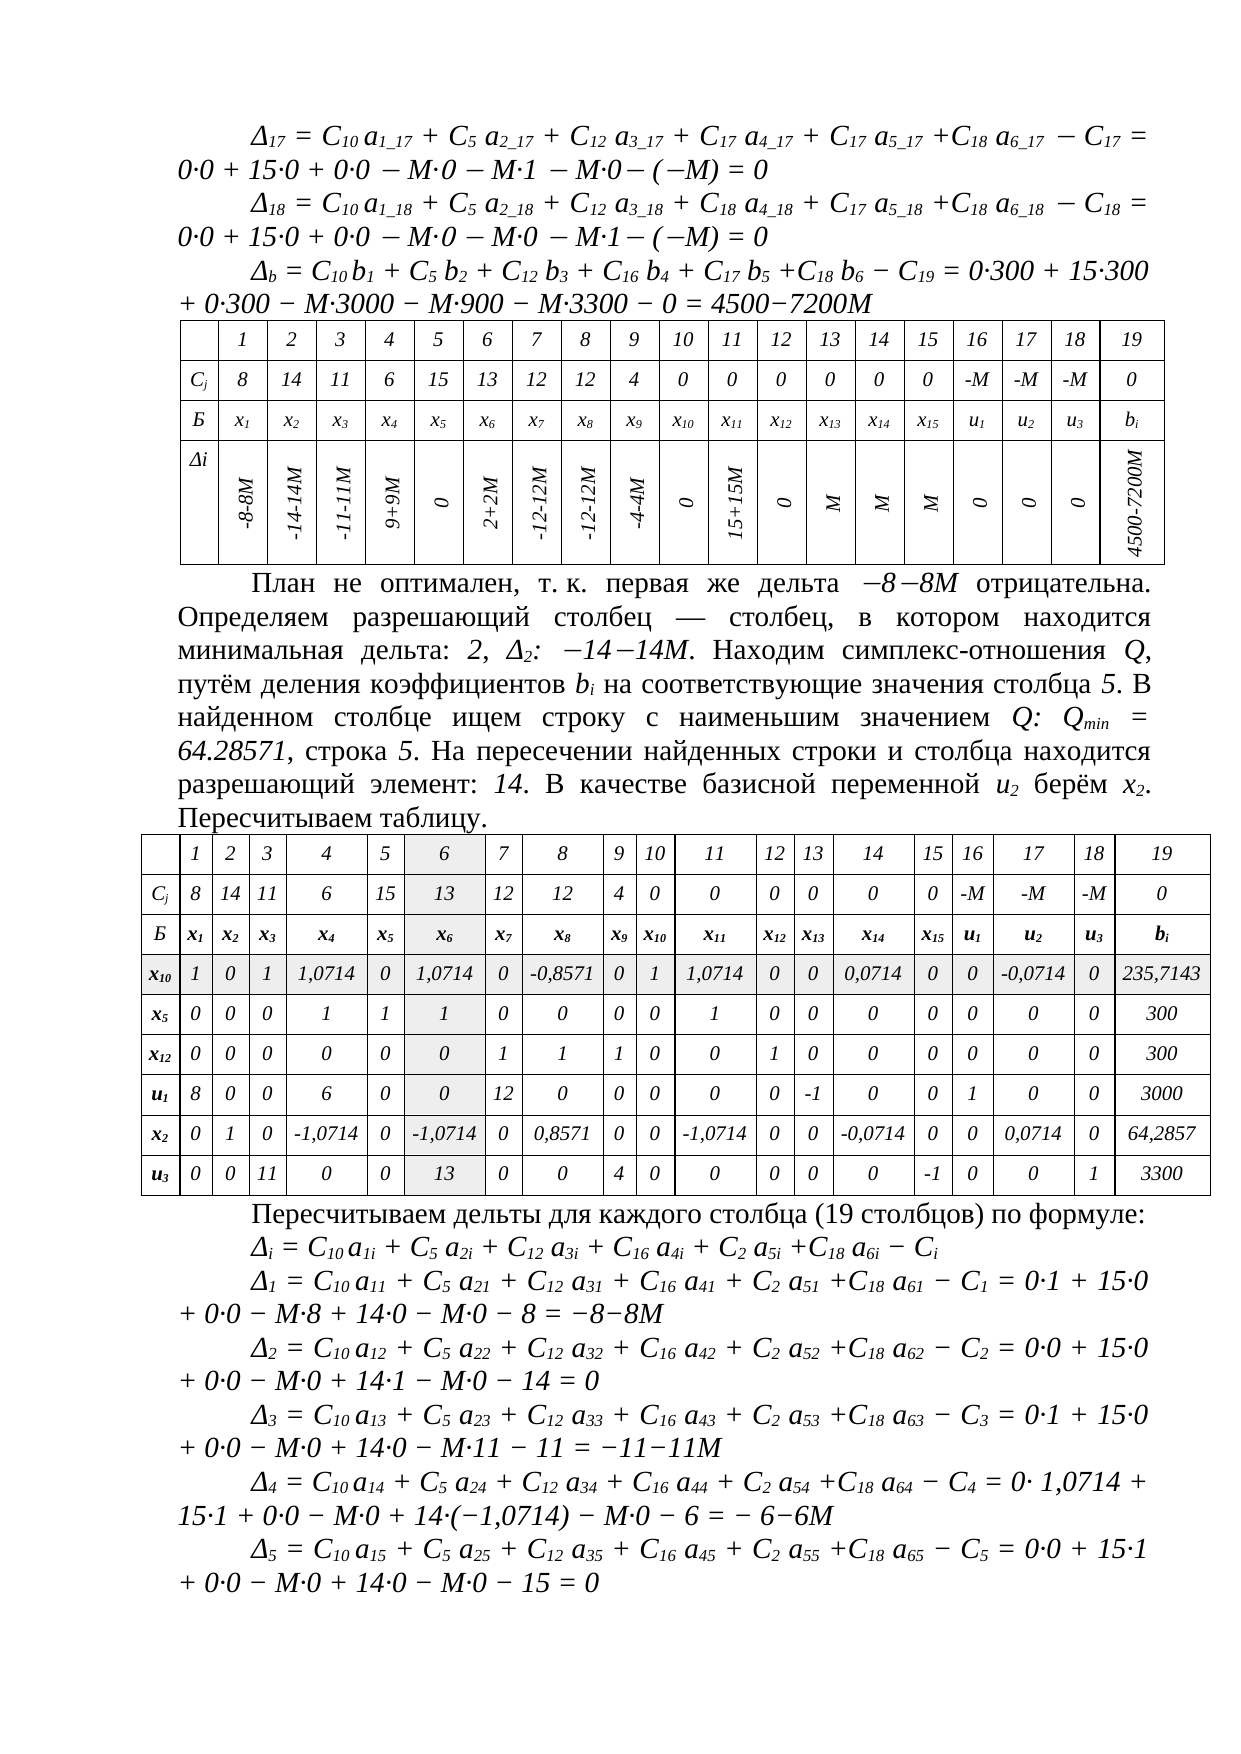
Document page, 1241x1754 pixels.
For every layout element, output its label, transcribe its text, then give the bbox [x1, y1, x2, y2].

text Δ1 = C10 a11 + C5 a21 + C12 a31 + C16 a41 + C2 a51 +C18 a61 − C1 = 0·1 + 15·0 + 0·0 − M·8 + 14·0 − M·0 − 8 = −8−8M [177, 1263, 1152, 1330]
table_cell -1,0714 [287, 1116, 367, 1154]
table_cell 300 [1116, 1035, 1210, 1074]
table_cell Б [181, 401, 218, 440]
table_cell 0,0714 [834, 955, 914, 994]
table_header 19 [1101, 321, 1164, 360]
table_header 15 [905, 321, 953, 360]
table_cell 0 [795, 1035, 833, 1074]
table_cell 0 [676, 1075, 756, 1114]
table_cell M [856, 441, 904, 564]
table_cell 0 [368, 955, 404, 994]
table_cell 0 [953, 1116, 993, 1154]
table_header 9 [604, 835, 636, 874]
table_cell 235,7143 [1116, 955, 1210, 994]
table_cell 0 [181, 1116, 212, 1154]
table_cell 1 [405, 995, 485, 1034]
table_cell -M [1075, 875, 1114, 914]
table_cell 0 [523, 1156, 603, 1195]
table_header 10 [660, 321, 708, 360]
table_cell 0 [486, 955, 522, 994]
table_cell x7 [513, 401, 561, 440]
table_cell 64,2857 [1116, 1116, 1210, 1154]
text Δ18 = C10 a1_18 + C5 a2_18 + C12 a3_18 + C18 a4_18 + C17 a5_18 +C18 a6_18 − C18 = 0·0 + 15·0 + 0·0 − M·0 − M·0 − M·1− (−M) = 0 [177, 185, 1152, 253]
table_header 6 [405, 835, 485, 874]
table_cell 0 [368, 1075, 404, 1114]
table_cell 11 [250, 875, 286, 914]
table_cell 0 [523, 995, 603, 1034]
table_cell 4 [604, 875, 636, 914]
table_cell 2+2M [464, 441, 512, 564]
table_cell 0 [795, 1116, 833, 1154]
table_cell bi [1116, 915, 1210, 954]
table_cell 12 [523, 875, 603, 914]
table_cell 0 [757, 995, 794, 1034]
table_cell 1 [250, 955, 286, 994]
table_header 4 [366, 321, 414, 360]
table_cell 0 [660, 361, 708, 400]
table_cell x2 [142, 1116, 179, 1154]
table_header 2 [268, 321, 316, 360]
text Δ4 = C10 a14 + C5 a24 + C12 a34 + C16 a44 + C2 a54 +C18 a64 − C4 = 0· 1,0714 + 15·1 + 0·0 − M·0 + 14·(−1,0714) − M·0 − 6 = − 6−6M [177, 1464, 1152, 1531]
table_cell 13 [464, 361, 512, 400]
table_cell 0 [915, 995, 952, 1034]
table_cell 0 [758, 361, 806, 400]
table_cell x2 [268, 401, 316, 440]
table_cell -M [994, 875, 1074, 914]
table_cell x14 [834, 915, 914, 954]
table_cell x11 [709, 401, 757, 440]
table_header 6 [464, 321, 512, 360]
table_cell -4-4M [611, 441, 659, 564]
table_cell 15+15M [709, 441, 757, 564]
table_cell 0 [834, 1156, 914, 1195]
table_header 15 [915, 835, 952, 874]
table_cell 0 [676, 1156, 756, 1195]
table_cell 4 [611, 361, 659, 400]
text План не оптимален, т. к. первая же дельта −8−8M отрицательна. Определяем разрешающий столбец — столбец, в котором находится минимальная дельта: 2, Δ2: −14−14M. Находим симплекс-отношения Q, путём деления коэффициентов bi на соответствующие значения столбца 5. В найденном столбце ищем строку с наименьшим значением Q: Qmin = 64.28571, строка 5. На пересечении найденных строки и столбца находится разрешающий элемент: 14. В качестве базисной переменной u2 берём x2. Пересчитываем таблицу. [177, 565, 1152, 834]
table_cell x9 [611, 401, 659, 440]
table_cell 1 [953, 1075, 993, 1114]
text Δ17 = C10 a1_17 + C5 a2_17 + C12 a3_17 + C17 a4_17 + C17 a5_17 +C18 a6_17 − C17 = 0·0 + 15·0 + 0·0 − M·0 − M·1 − M·0− (−M) = 0 [177, 118, 1152, 185]
table_cell 0 [994, 1156, 1074, 1195]
table_cell 0 [637, 995, 674, 1034]
table_header 14 [834, 835, 914, 874]
table_cell 0 [637, 1156, 674, 1195]
table_cell 15 [368, 875, 404, 914]
table_header 17 [1003, 321, 1051, 360]
table_cell 1 [757, 1035, 794, 1074]
table_cell x4 [366, 401, 414, 440]
table_cell 0 [953, 995, 993, 1034]
table_header 5 [368, 835, 404, 874]
table_cell x6 [405, 915, 485, 954]
table_cell x15 [905, 401, 953, 440]
table_cell 0 [486, 1116, 522, 1154]
table_header 14 [856, 321, 904, 360]
table_cell 0 [856, 361, 904, 400]
table_cell 0 [1075, 955, 1114, 994]
text Δ3 = C10 a13 + C5 a23 + C12 a33 + C16 a43 + C2 a53 +C18 a63 − C3 = 0·1 + 15·0 + 0·0 − M·0 + 14·0 − M·11 − 11 = −11−11M [177, 1397, 1152, 1464]
table_cell 0 [795, 995, 833, 1034]
text Пересчитываем дельты для каждого столбца (19 столбцов) по формуле: [177, 1196, 1152, 1229]
table_cell 0 [795, 955, 833, 994]
table_cell 0 [368, 1035, 404, 1074]
table_cell u1 [954, 401, 1002, 440]
table_cell 0 [676, 875, 756, 914]
table_cell 6 [287, 1075, 367, 1114]
table_cell 0 [834, 1035, 914, 1074]
table_cell 0 [181, 1156, 212, 1195]
table_cell x8 [562, 401, 610, 440]
table_cell -14-14M [268, 441, 316, 564]
table_cell 0 [709, 361, 757, 400]
table_cell 1 [287, 995, 367, 1034]
table_cell 0 [287, 1035, 367, 1074]
table_cell 3300 [1116, 1156, 1210, 1195]
table_cell 0 [834, 875, 914, 914]
table_header 11 [676, 835, 756, 874]
table_cell 11 [250, 1156, 286, 1195]
table_cell 0 [1075, 1035, 1114, 1074]
table_header 2 [213, 835, 249, 874]
table_header 13 [795, 835, 833, 874]
table_cell 0 [1101, 361, 1164, 400]
table_cell 0 [213, 1075, 249, 1114]
table_cell -0,8571 [523, 955, 603, 994]
table_cell u1 [142, 1075, 179, 1114]
table_cell 0 [953, 1035, 993, 1074]
table_cell 0 [405, 1075, 485, 1114]
table_cell 12 [513, 361, 561, 400]
table_cell x10 [142, 955, 179, 994]
table_header [181, 321, 218, 360]
table_cell -0,0714 [834, 1116, 914, 1154]
table_cell 12 [562, 361, 610, 400]
table_cell 0 [1052, 441, 1099, 564]
table_cell -1 [915, 1156, 952, 1195]
table_header 1 [219, 321, 267, 360]
table_cell 1 [523, 1035, 603, 1074]
table_cell x3 [250, 915, 286, 954]
table_cell u3 [1075, 915, 1114, 954]
table_cell 0 [953, 955, 993, 994]
table_cell 15 [415, 361, 463, 400]
table_cell 0 [1003, 441, 1051, 564]
table_cell 0 [368, 1116, 404, 1154]
table_cell 0 [486, 1156, 522, 1195]
table_cell 1 [676, 995, 756, 1034]
table_cell -M [1003, 361, 1051, 400]
table_cell M [807, 441, 855, 564]
table_cell x5 [142, 995, 179, 1034]
table_cell u2 [1003, 401, 1051, 440]
table_header 5 [415, 321, 463, 360]
table_cell u3 [142, 1156, 179, 1195]
table_cell 1 [213, 1116, 249, 1154]
table_cell x12 [758, 401, 806, 440]
table_cell 0 [181, 1035, 212, 1074]
table_cell 0 [1075, 1116, 1114, 1154]
table_cell 0 [250, 1035, 286, 1074]
table_header 16 [954, 321, 1002, 360]
table_cell x12 [757, 915, 794, 954]
table_cell 0 [486, 995, 522, 1034]
table_cell 0 [834, 995, 914, 1034]
table_header 16 [953, 835, 993, 874]
table_cell x7 [486, 915, 522, 954]
table_cell bi [1101, 401, 1164, 440]
table_cell M [905, 441, 953, 564]
table_cell x3 [317, 401, 365, 440]
table_header 18 [1075, 835, 1114, 874]
table_cell Б [142, 915, 179, 954]
table_cell 0 [250, 1075, 286, 1114]
table_cell x5 [368, 915, 404, 954]
table_cell 8 [181, 1075, 212, 1114]
table_cell 0 [758, 441, 806, 564]
table_cell x12 [142, 1035, 179, 1074]
table_cell x10 [637, 915, 674, 954]
table_cell 0 [915, 1116, 952, 1154]
table_cell 0 [604, 1075, 636, 1114]
table_cell x14 [856, 401, 904, 440]
table_cell 12 [486, 1075, 522, 1114]
table_cell Δi [181, 441, 218, 564]
table_cell 14 [268, 361, 316, 400]
table_cell 0 [637, 1075, 674, 1114]
table_cell x1 [219, 401, 267, 440]
table_cell 0 [757, 955, 794, 994]
table_cell 0 [181, 995, 212, 1034]
table_cell 0 [1116, 875, 1210, 914]
text Δ5 = C10 a15 + C5 a25 + C12 a35 + C16 a45 + C2 a55 +C18 a65 − C5 = 0·0 + 15·1 + 0·0 − M·0 + 14·0 − M·0 − 15 = 0 [177, 1531, 1152, 1598]
table_cell 1,0714 [287, 955, 367, 994]
table_cell -1 [795, 1075, 833, 1114]
table_cell 0 [915, 1035, 952, 1074]
table_cell -12-12M [562, 441, 610, 564]
text Δb = C10 b1 + C5 b2 + C12 b3 + C16 b4 + C17 b5 +C18 b6 − C19 = 0·300 + 15·300 + 0·300 − M·3000 − M·900 − M·3300 − 0 = 4500−7200M [177, 253, 1152, 320]
table_cell -12-12M [513, 441, 561, 564]
table_cell 0 [676, 1035, 756, 1074]
table_cell 0 [994, 995, 1074, 1034]
table_cell 1,0714 [405, 955, 485, 994]
table_cell 13 [405, 875, 485, 914]
table_cell 1,0714 [676, 955, 756, 994]
table_header 8 [562, 321, 610, 360]
table_cell 1 [486, 1035, 522, 1074]
table_cell 0 [994, 1035, 1074, 1074]
text Δ2 = C10 a12 + C5 a22 + C12 a32 + C16 a42 + C2 a52 +C18 a62 − C2 = 0·0 + 15·0 + 0·0 − M·0 + 14·1 − M·0 − 14 = 0 [177, 1330, 1152, 1397]
table_header 19 [1116, 835, 1210, 874]
table_cell x10 [660, 401, 708, 440]
table_cell 0 [250, 1116, 286, 1154]
text Δi = C10 a1i + C5 a2i + C12 a3i + C16 a4i + C2 a5i +C18 a6i − Ci [177, 1229, 1152, 1263]
table_header 1 [181, 835, 212, 874]
table_header 18 [1052, 321, 1099, 360]
table_cell 0,0714 [994, 1116, 1074, 1154]
table_cell 0 [368, 1156, 404, 1195]
table_cell x15 [915, 915, 952, 954]
table_cell -M [1052, 361, 1099, 400]
table_cell 0 [834, 1075, 914, 1114]
table_cell 4 [604, 1156, 636, 1195]
table_cell 1 [637, 955, 674, 994]
table_cell 0 [807, 361, 855, 400]
table_header 3 [317, 321, 365, 360]
table_cell 0 [250, 995, 286, 1034]
table_cell 0 [213, 955, 249, 994]
table_cell 0 [757, 1116, 794, 1154]
table_cell 0 [795, 1156, 833, 1195]
table_cell 0 [213, 1156, 249, 1195]
table_cell 0 [637, 875, 674, 914]
table_cell 0 [415, 441, 463, 564]
table_cell x11 [676, 915, 756, 954]
table_cell 11 [317, 361, 365, 400]
table_cell -8-8M [219, 441, 267, 564]
table_cell 300 [1116, 995, 1210, 1034]
table_cell 4500-7200M [1101, 441, 1164, 564]
table_cell -0,0714 [994, 955, 1074, 994]
table_header 3 [250, 835, 286, 874]
table_cell 0 [604, 1116, 636, 1154]
table_header 4 [287, 835, 367, 874]
table_cell 0 [953, 1156, 993, 1195]
table_cell 0 [523, 1075, 603, 1114]
table_cell 8 [219, 361, 267, 400]
table_cell 8 [181, 875, 212, 914]
table_header 9 [611, 321, 659, 360]
table_cell 1 [604, 1035, 636, 1074]
table_header 13 [807, 321, 855, 360]
table_cell u1 [953, 915, 993, 954]
table_header 12 [757, 835, 794, 874]
table_cell 0 [757, 1075, 794, 1114]
table_header 8 [523, 835, 603, 874]
table_cell 3000 [1116, 1075, 1210, 1114]
table_cell x2 [213, 915, 249, 954]
table_cell x13 [795, 915, 833, 954]
table_cell 0 [757, 875, 794, 914]
table_cell 0 [757, 1156, 794, 1195]
table_cell 0 [405, 1035, 485, 1074]
table_cell 0 [287, 1156, 367, 1195]
table_cell Cj [142, 875, 179, 914]
table_cell -M [953, 875, 993, 914]
table_header 7 [486, 835, 522, 874]
table_cell 0 [637, 1035, 674, 1074]
table_cell 0 [660, 441, 708, 564]
table_header 12 [758, 321, 806, 360]
table_cell -1,0714 [405, 1116, 485, 1154]
table_cell 14 [213, 875, 249, 914]
table_cell 0 [994, 1075, 1074, 1114]
table_cell x9 [604, 915, 636, 954]
table_cell x1 [181, 915, 212, 954]
table_cell 0 [604, 955, 636, 994]
table_header 7 [513, 321, 561, 360]
table_cell 0,8571 [523, 1116, 603, 1154]
table_cell 12 [486, 875, 522, 914]
table_cell 0 [213, 1035, 249, 1074]
table_cell -M [954, 361, 1002, 400]
table_cell u3 [1052, 401, 1099, 440]
table_cell x13 [807, 401, 855, 440]
table_cell 0 [795, 875, 833, 914]
table_cell 0 [1075, 995, 1114, 1034]
table_cell 0 [905, 361, 953, 400]
table_cell -11-11M [317, 441, 365, 564]
table_cell 0 [637, 1116, 674, 1154]
table_cell 0 [213, 995, 249, 1034]
table_cell -1,0714 [676, 1116, 756, 1154]
table_cell 9+9M [366, 441, 414, 564]
table_cell 1 [181, 955, 212, 994]
table_cell 0 [915, 955, 952, 994]
table_cell x5 [415, 401, 463, 440]
table_cell Cj [181, 361, 218, 400]
table_cell 1 [368, 995, 404, 1034]
table_header 11 [709, 321, 757, 360]
table_cell 13 [405, 1156, 485, 1195]
table_cell 0 [915, 1075, 952, 1114]
table_header 10 [637, 835, 674, 874]
table_cell x6 [464, 401, 512, 440]
table_cell 6 [366, 361, 414, 400]
table_cell 0 [604, 995, 636, 1034]
table_header 17 [994, 835, 1074, 874]
table_cell 0 [954, 441, 1002, 564]
table_cell 0 [1075, 1075, 1114, 1114]
table_header [142, 835, 179, 874]
table_cell x4 [287, 915, 367, 954]
table_cell 1 [1075, 1156, 1114, 1195]
table_cell 6 [287, 875, 367, 914]
table_cell x8 [523, 915, 603, 954]
table_cell 0 [915, 875, 952, 914]
table_cell u2 [994, 915, 1074, 954]
